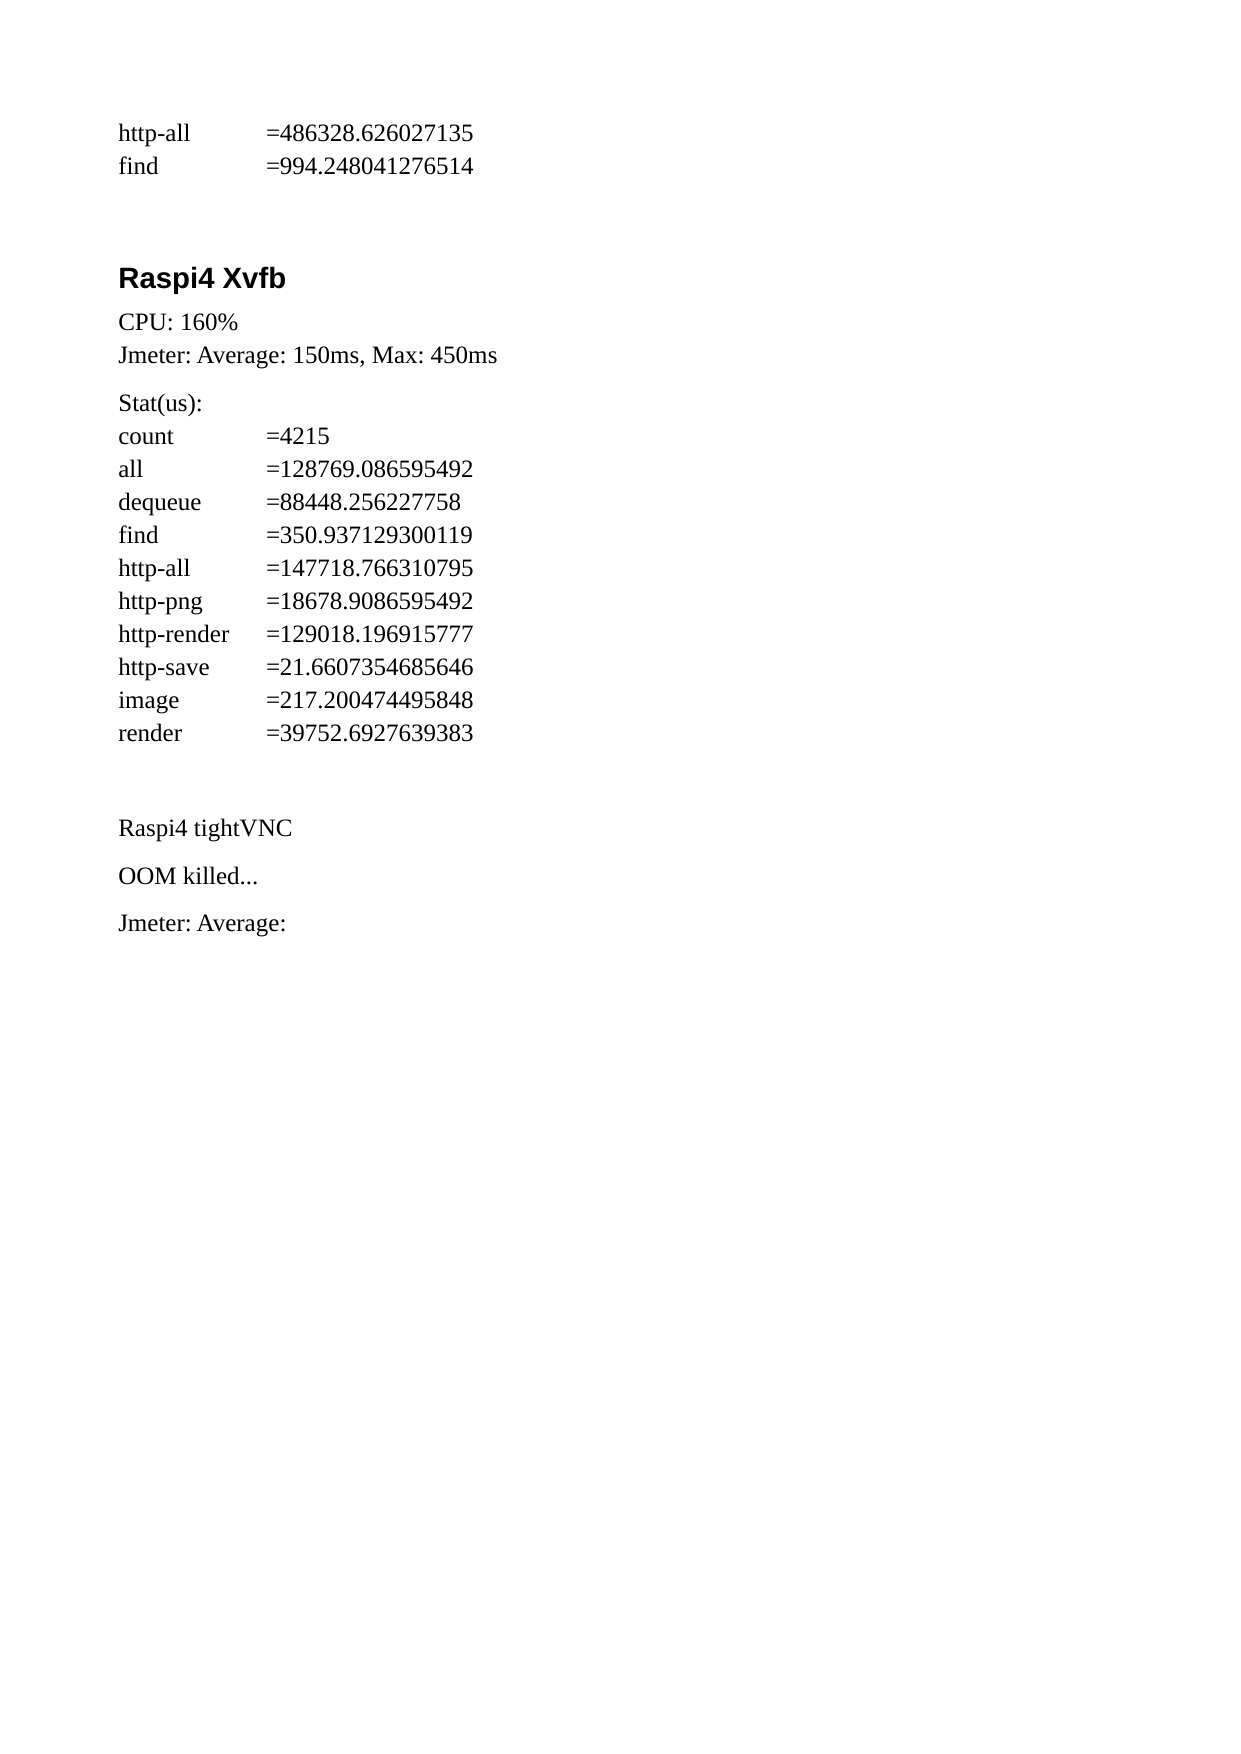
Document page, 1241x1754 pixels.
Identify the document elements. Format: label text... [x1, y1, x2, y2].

text Raspi4 tightVNC [118, 813, 1122, 842]
text CPU: 160% Jmeter: Average: 150ms, Max: 450ms [118, 307, 1122, 369]
text OOM killed... [118, 861, 1122, 889]
text Jmeter: Average: [118, 908, 1122, 937]
text Stat(us): count =4215 all =128769.086595492 dequeue =88448.256227758 find =350.937129300119 http-all =147718.766310795 http-png =18678.9086595492 http-render =129018.196915777 http-save =21.6607354685646 image =217.200474495848 render =39752.6927639383 [118, 388, 1122, 747]
text http-all =486328.626027135 find =994.248041276514 [118, 118, 1122, 180]
subtitle Raspi4 Xvfb [118, 261, 1122, 295]
